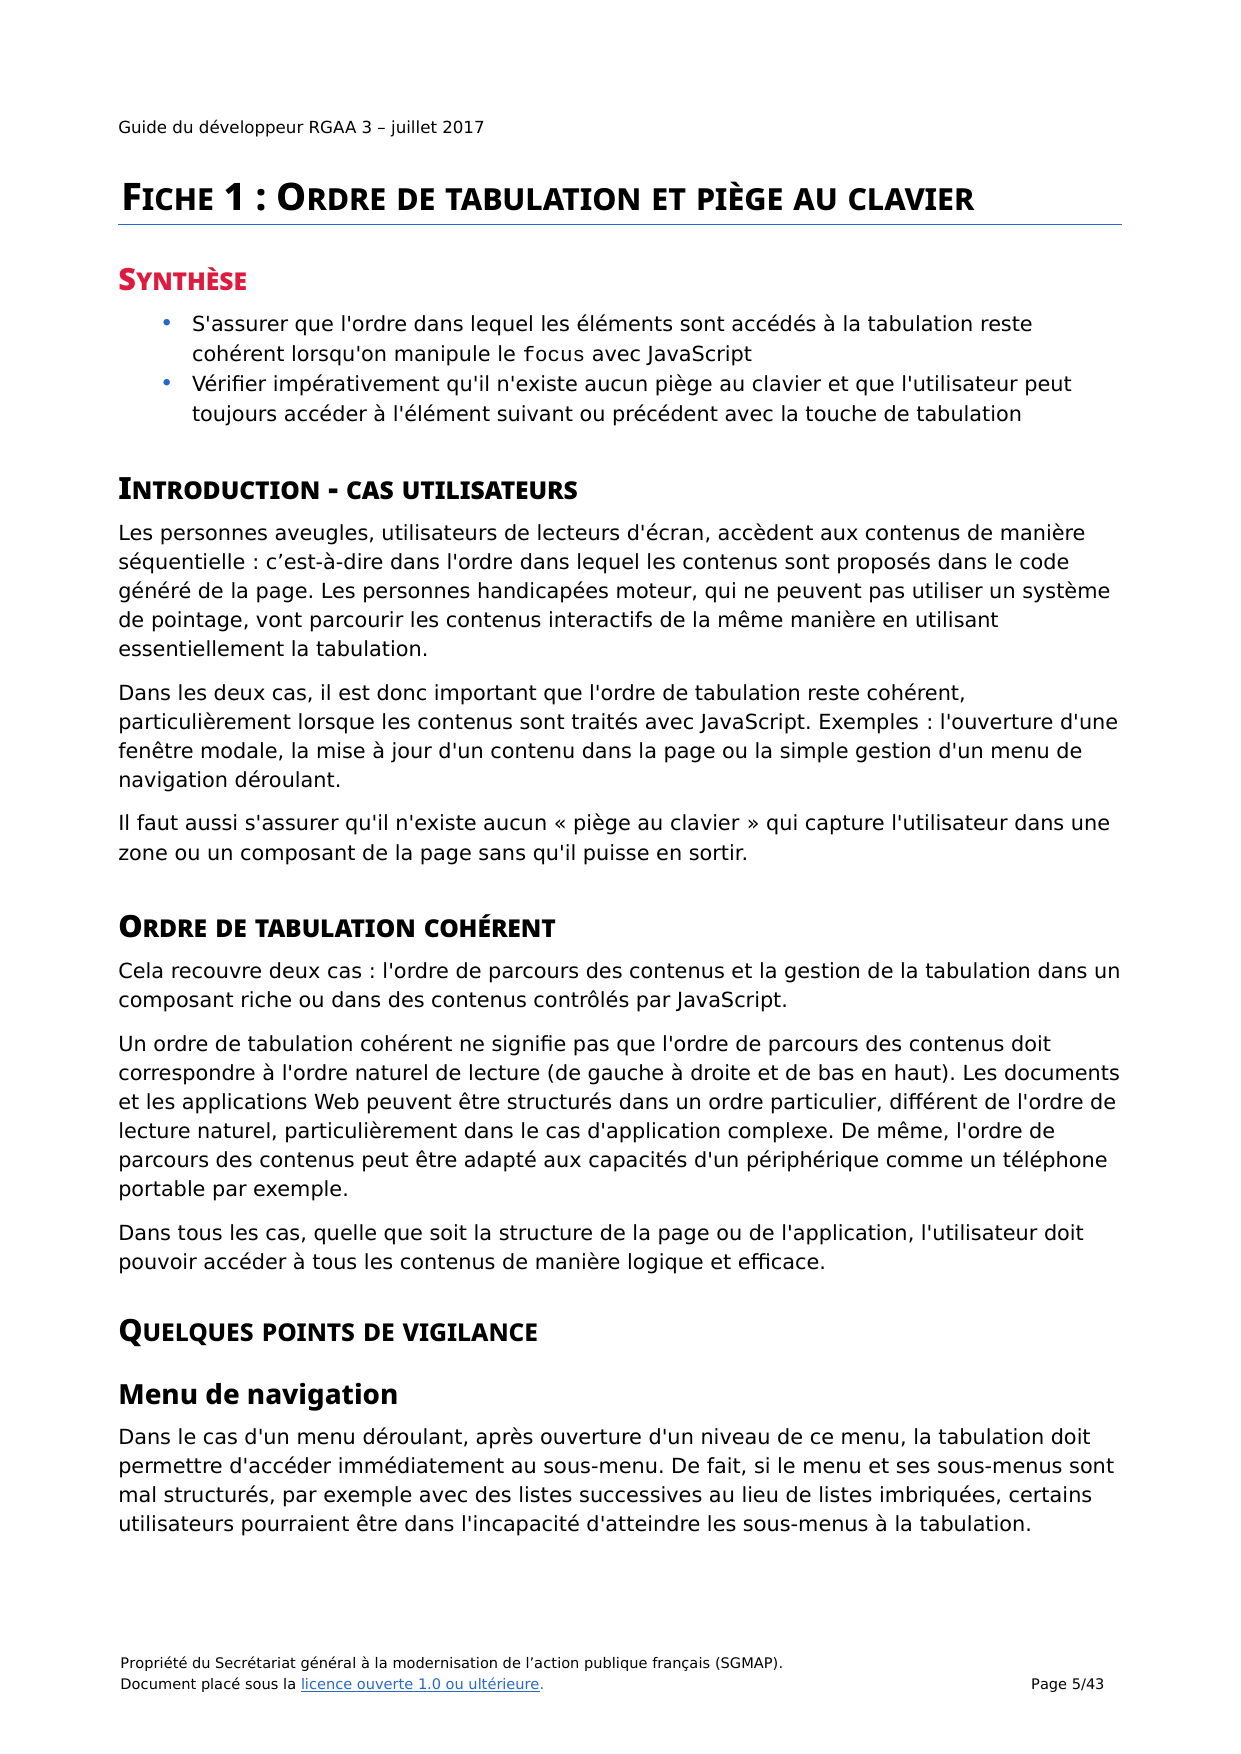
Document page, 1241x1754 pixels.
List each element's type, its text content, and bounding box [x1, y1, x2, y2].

text Dans le cas d'un menu déroulant, après ouverture d'un niveau de ce menu, la tabulation doit permettre d'accéder immédiatement au sous-menu. De fait, si le menu et ses sous-menus sont mal structurés, par exemple avec des listes successives au lieu de listes imbriquées, certains utilisateurs pourraient être dans l'incapacité d'atteindre les sous-menus à la tabulation. [118, 1425, 1122, 1537]
subtitle Quelques points de vigilance [118, 1308, 1122, 1350]
subtitle Fiche 1 : Ordre de tabulation et piège au clavier [118, 167, 1122, 224]
list Vérifier impérativement qu'il n'existe aucun piège au clavier et que l'utilisateur peut toujours accéder à l'élément suivant ou précédent avec la touche de tabulation [162, 372, 1122, 426]
list S'assurer que l'ordre dans lequel les éléments sont accédés à la tabulation reste cohérent lorsqu'on manipule le focus avec JavaScript [162, 312, 1122, 367]
text Dans tous les cas, quelle que soit la structure de la page ou de l'application, l'utilisateur doit pouvoir accéder à tous les contenus de manière logique et efficace. [118, 1221, 1122, 1274]
text Les personnes aveugles, utilisateurs de lecteurs d'écran, accèdent aux contenus de manière séquentielle : c’est-à-dire dans l'ordre dans lequel les contenus sont proposés dans le code généré de la page. Les personnes handicapées moteur, qui ne peuvent pas utiliser un système de pointage, vont parcourir les contenus interactifs de la même manière en utilisant essentiellement la tabulation. [118, 521, 1122, 661]
text Cela recouvre deux cas : l'ordre de parcours des contenus et la gestion de la tabulation dans un composant riche ou dans des contenus contrôlés par JavaScript. [118, 959, 1122, 1013]
text Un ordre de tabulation cohérent ne signifie pas que l'ordre de parcours des contenus doit correspondre à l'ordre naturel de lecture (de gauche à droite et de bas en haut). Les documents et les applications Web peuvent être structurés dans un ordre particulier, différent de l'ordre de lecture naturel, particulièrement dans le cas d'application complexe. De même, l'ordre de parcours des contenus peut être adapté aux capacités d'un périphérique comme un téléphone portable par exemple. [118, 1032, 1122, 1202]
subtitle Introduction - cas utilisateurs [118, 466, 1122, 508]
subtitle Ordre de tabulation cohérent [118, 905, 1122, 947]
text Dans les deux cas, il est donc important que l'ordre de tabulation reste cohérent, particulièrement lorsque les contenus sont traités avec JavaScript. Exemples : l'ouverture d'une fenêtre modale, la mise à jour d'un contenu dans la page ou la simple gestion d'un menu de navigation déroulant. [118, 681, 1122, 792]
subtitle Menu de navigation [118, 1375, 1122, 1413]
text Il faut aussi s'assurer qu'il n'existe aucun « piège au clavier » qui capture l'utilisateur dans une zone ou un composant de la page sans qu'il puisse en sortir. [118, 811, 1122, 865]
subtitle Synthèse [118, 258, 1122, 299]
